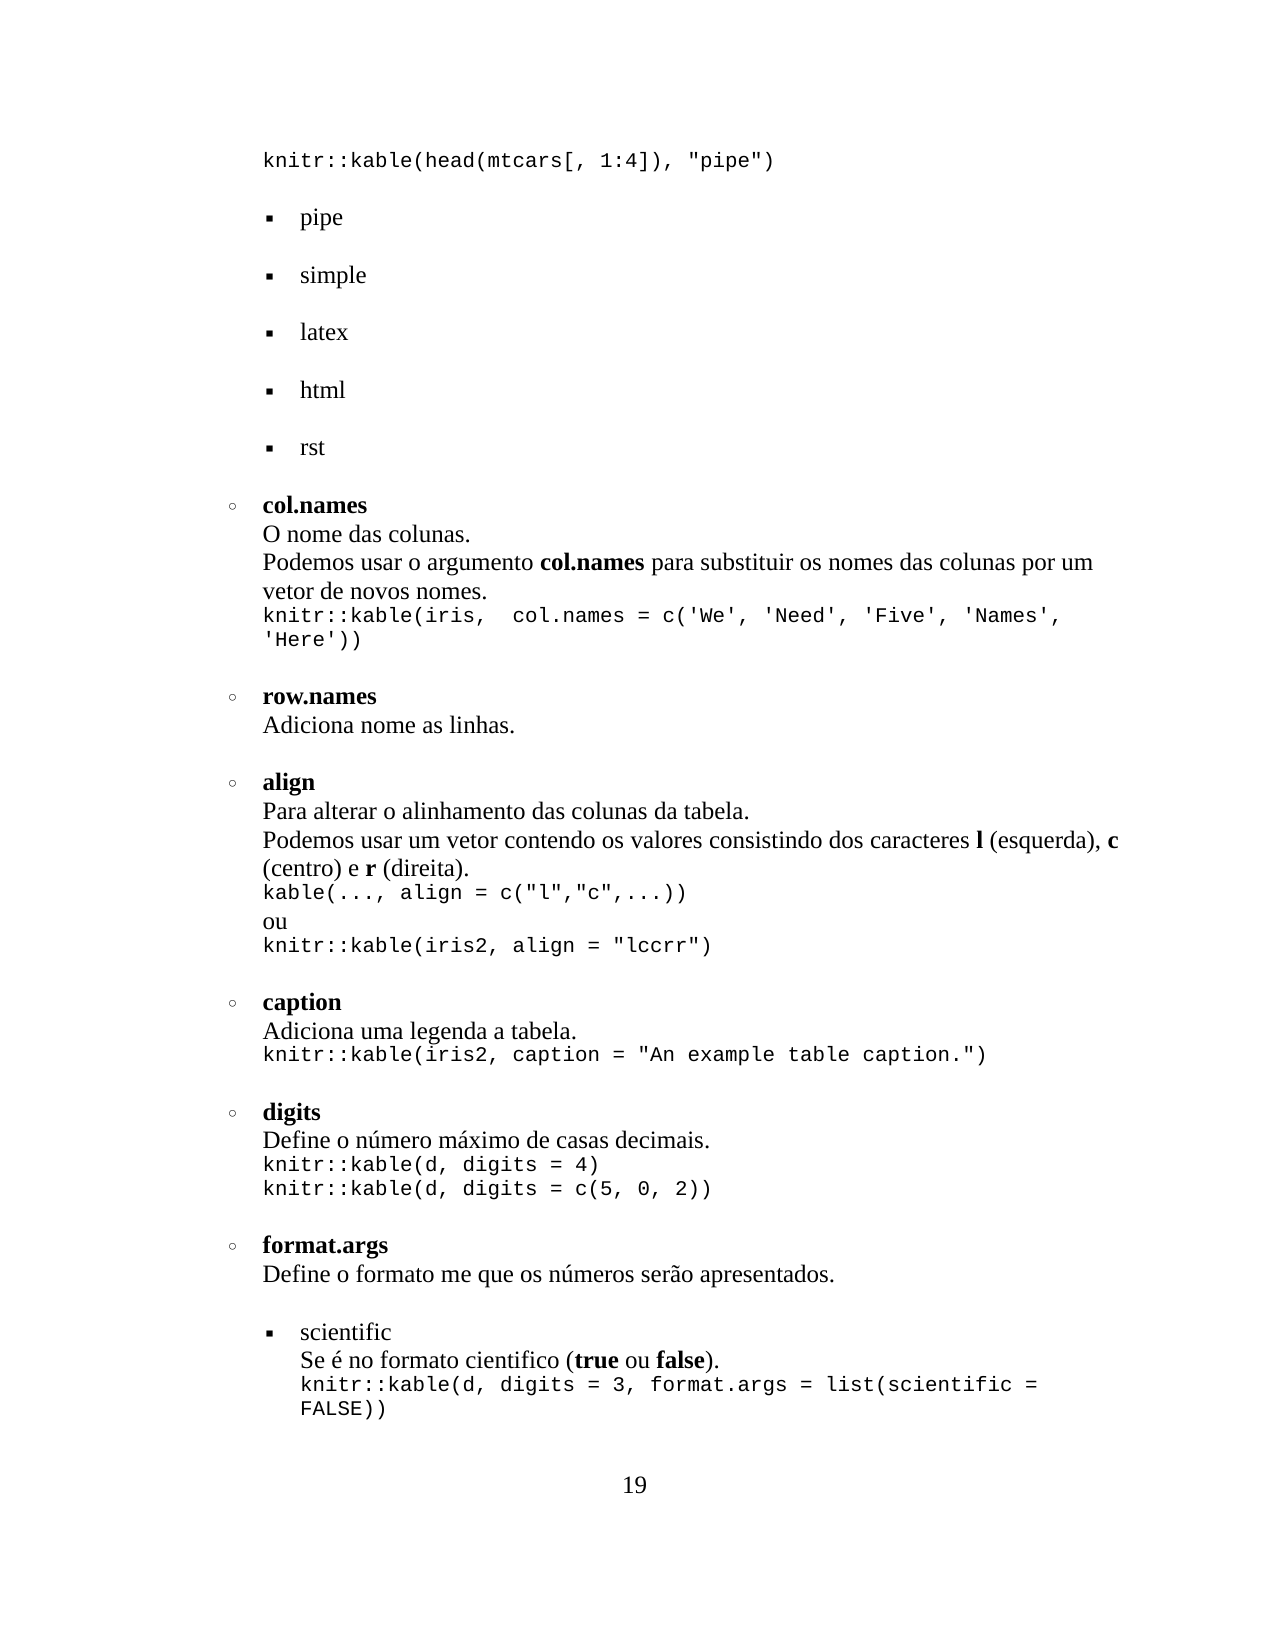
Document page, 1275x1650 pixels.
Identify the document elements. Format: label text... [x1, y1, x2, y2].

list knitr::kable(head(mtcars[, 1:4]), "pipe") [225, 150, 1125, 202]
list scientific Se é no formato cientifico (true ou false). knitr::kable(d, digits = 3, format.args = list(scientific = FALSE)) [262, 1317, 1125, 1421]
list digits Define o número máximo de casas decimais. knitr::kable(d, digits = 4) knitr::kable(d, digits = c(5, 0, 2)) [225, 1097, 1125, 1230]
list rst [262, 432, 1125, 490]
list html [262, 375, 1125, 432]
list col.names O nome das colunas. Podemos usar o argumento col.names para substituir os nomes das colunas por um vetor de novos nomes. knitr::kable(iris, col.names = c('We', 'Need', 'Five', 'Names', 'Here')) [225, 490, 1125, 681]
list format.args Define o formato me que os números serão apresentados. [225, 1230, 1125, 1317]
list align Para alterar o alinhamento das colunas da tabela. Podemos usar um vetor contendo os valores consistindo dos caracteres l (esquerda), c (centro) e r (direita). kable(..., align = c("l","c",...)) ou knitr::kable(iris2, align = "lccrr") [225, 767, 1125, 987]
list row.names Adiciona nome as linhas. [225, 681, 1125, 767]
list simple [262, 260, 1125, 317]
list caption Adiciona uma legenda a tabela. knitr::kable(iris2, caption = "An example table caption.") [225, 987, 1125, 1097]
list pipe [262, 202, 1125, 260]
list latex [262, 317, 1125, 375]
